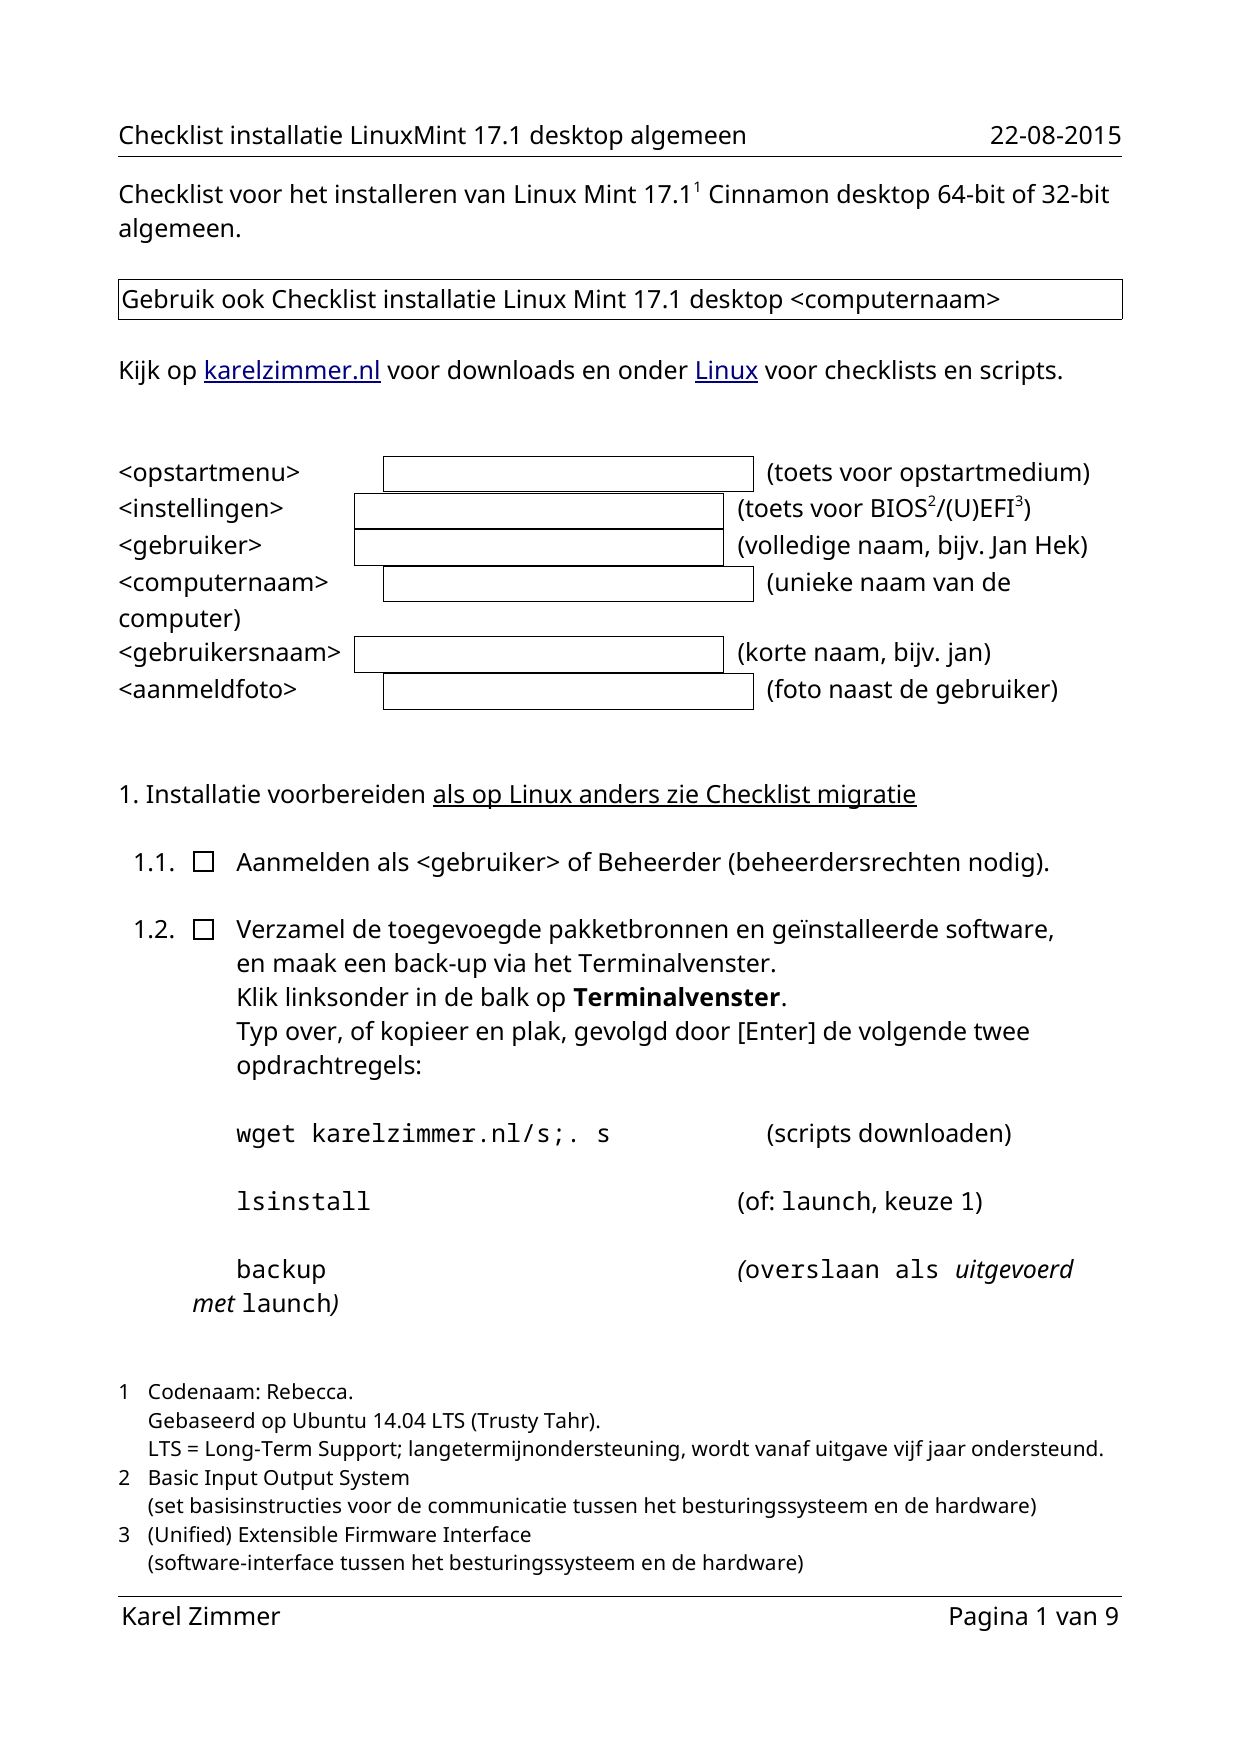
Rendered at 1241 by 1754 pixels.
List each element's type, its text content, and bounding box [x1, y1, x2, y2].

list Aanmelden als <gebruiker> of Beheerder (beheerdersrechten nodig). [133, 844, 1122, 878]
text Checklist voor het installeren van Linux Mint 17.1 Cinnamon desktop 64-bit of 32-bit algemeen. [118, 177, 1122, 245]
text (volledige naam, bijv. Jan Hek) [724, 528, 1122, 565]
text Codenaam: Rebecca. Gebaseerd op Ubuntu 14.04 LTS (Trusty Tahr). LTS = Long-Term Support; langetermijnondersteuning, wordt vanaf uitgave vijf jaar ondersteund. [118, 1377, 1122, 1463]
text <computernaam> (unieke naam van de computer) [118, 565, 1122, 635]
list Installatie voorbereiden als op Linux anders zie Checklist migratie [118, 777, 1122, 811]
text <gebruiker> [118, 528, 354, 565]
text Basic Input Output System (set basisinstructies voor de communicatie tussen het besturingssysteem en de hardware) [118, 1463, 1122, 1520]
text Gebruik ook Checklist installatie Linux Mint 17.1 desktop <computernaam> [119, 280, 1122, 319]
text Kijk op karelzimmer.nl voor downloads en onder Linux voor checklists en scripts. [118, 353, 1122, 387]
text <gebruikersnaam> (korte naam, bijv. jan) [118, 635, 1122, 672]
text (foto naast de gebruiker) [724, 672, 1122, 709]
list Verzamel de toegevoegde pakketbronnen en geïnstalleerde software, en maak een back-up via het Terminalvenster. Klik linksonder in de balk op Terminalvenster. Typ over, of kopieer en plak, gevolgd door [Enter] de volgende twee opdrachtregels: wget karelzimmer.nl/s;. s (scripts downloaden) lsinstall (of: launch, keuze 1) [133, 912, 1122, 1218]
text (Unified) Extensible Firmware Interface (software-interface tussen het besturingssysteem en de hardware) [118, 1520, 1122, 1577]
text <instellingen> (toets voor BIOS/(U)EFI) [118, 491, 1122, 528]
list backup (overslaan als uitgevoerd met launch) [133, 1252, 1122, 1320]
text <aanmeldfoto> [118, 672, 383, 709]
text <opstartmenu> (toets voor opstartmedium) [118, 455, 1122, 491]
